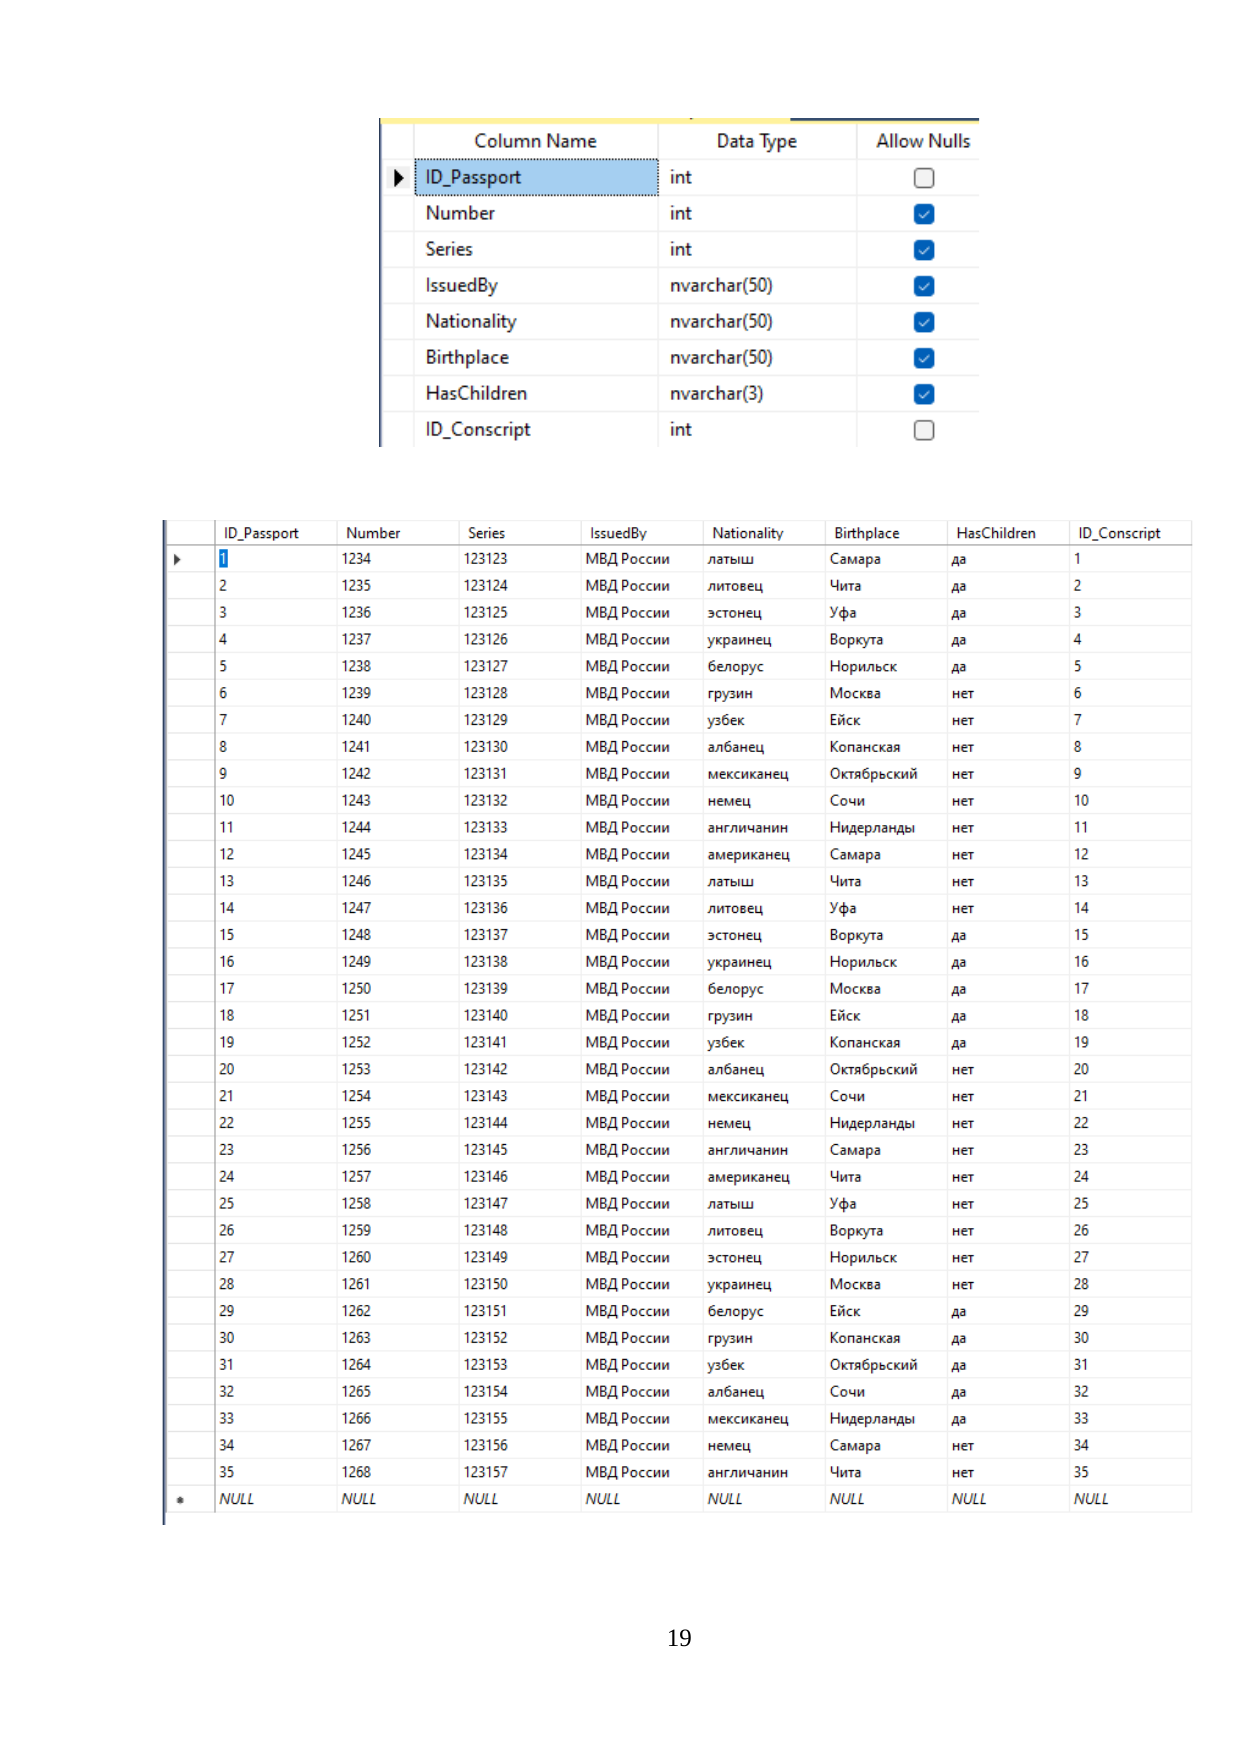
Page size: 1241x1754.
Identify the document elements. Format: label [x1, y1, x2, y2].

picture [162, 520, 1196, 1525]
picture [379, 118, 980, 447]
